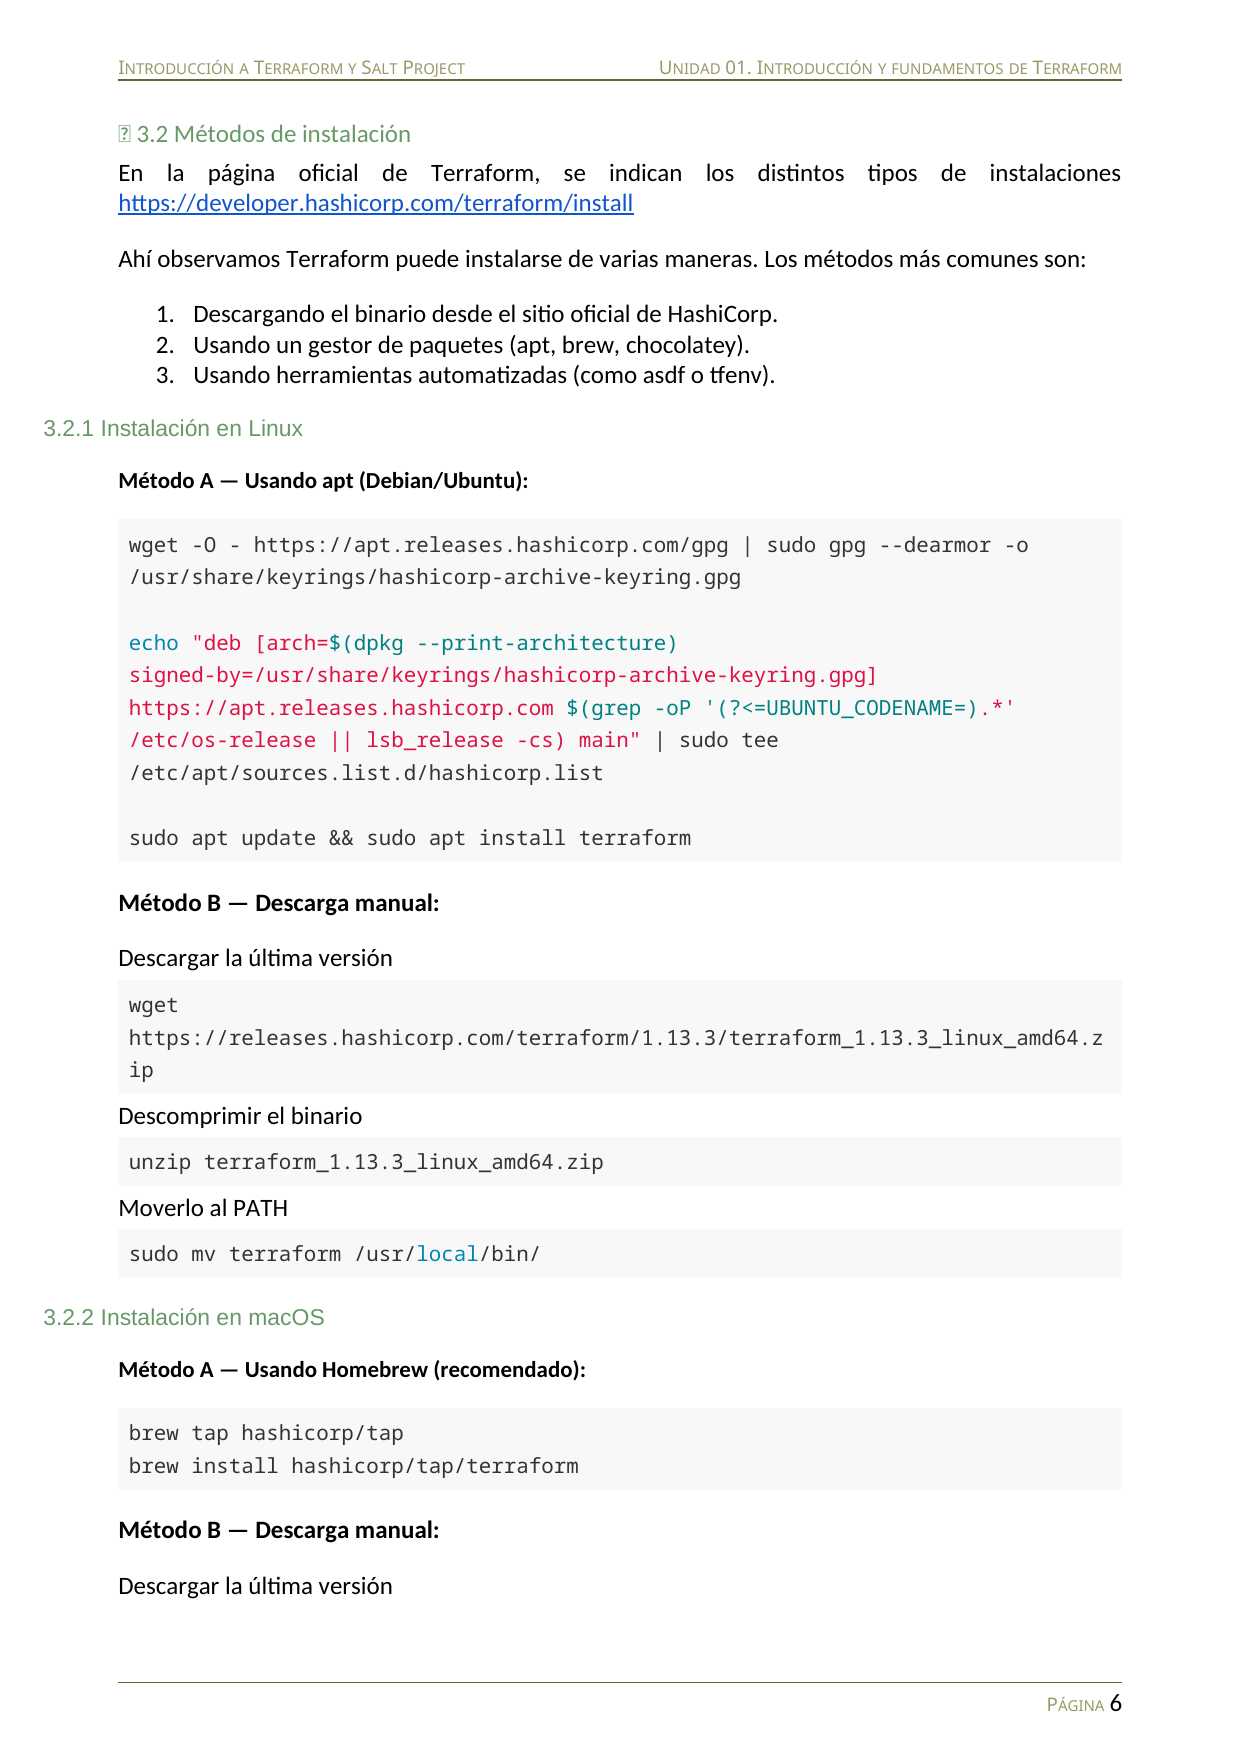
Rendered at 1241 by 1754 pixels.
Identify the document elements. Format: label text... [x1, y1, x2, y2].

subtitle 🐧 3.2 Métodos de instalación [118, 118, 1122, 148]
text Descargar la última versión [118, 1570, 1122, 1601]
text Descomprimir el binario [118, 1100, 1122, 1131]
list Usando un gestor de paquetes (apt, brew, chocolatey). [156, 329, 1122, 359]
text Método B — Descarga manual: [118, 1515, 1122, 1545]
list Usando herramientas automatizadas (como asdf o tfenv). [156, 359, 1122, 390]
text En la página oficial de Terraform, se indican los distintos tipos de instalaciones https://developer.hashicorp.com/terraform/install [118, 157, 1122, 218]
list Descargando el binario desde el sitio oficial de HashiCorp. [156, 298, 1122, 329]
text Método A — Usando Homebrew (recomendado): [118, 1355, 1122, 1383]
text Método A — Usando apt (Debian/Ubuntu): [118, 466, 1122, 494]
subtitle 3.2.2 Instalación en macOS [43, 1303, 1122, 1330]
table_header wget https://releases.hashicorp.com/terraform/1.13.3/terraform_1.13.3_linux_amd64.zip [118, 980, 1122, 1094]
text Descargar la última versión [118, 943, 1122, 973]
table_header unzip terraform_1.13.3_linux_amd64.zip [118, 1137, 1122, 1186]
text Ahí observamos Terraform puede instalarse de varias maneras. Los métodos más comunes son: [118, 243, 1122, 273]
table_header brew tap hashicorp/tap brew install hashicorp/tap/terraform [118, 1408, 1122, 1490]
text Método B — Descarga manual: [118, 887, 1122, 918]
text Moverlo al PATH [118, 1192, 1122, 1223]
subtitle 3.2.1 Instalación en Linux [43, 415, 1122, 441]
table_header wget -O - https://apt.releases.hashicorp.com/gpg | sudo gpg --dearmor -o /usr/share/keyrings/hashicorp-archive-keyring.gpg echo "deb [arch=$(dpkg --print-architecture) signed-by=/usr/share/keyrings/hashicorp-archive-keyring.gpg] https://apt.releases.hashicorp.com $(grep -oP '(?<=UBUNTU_CODENAME=).*' /etc/os-release || lsb_release -cs) main" | sudo tee /etc/apt/sources.list.d/hashicorp.list sudo apt update && sudo apt install terraform [118, 519, 1122, 862]
table_header sudo mv terraform /usr/local/bin/ [118, 1229, 1122, 1278]
